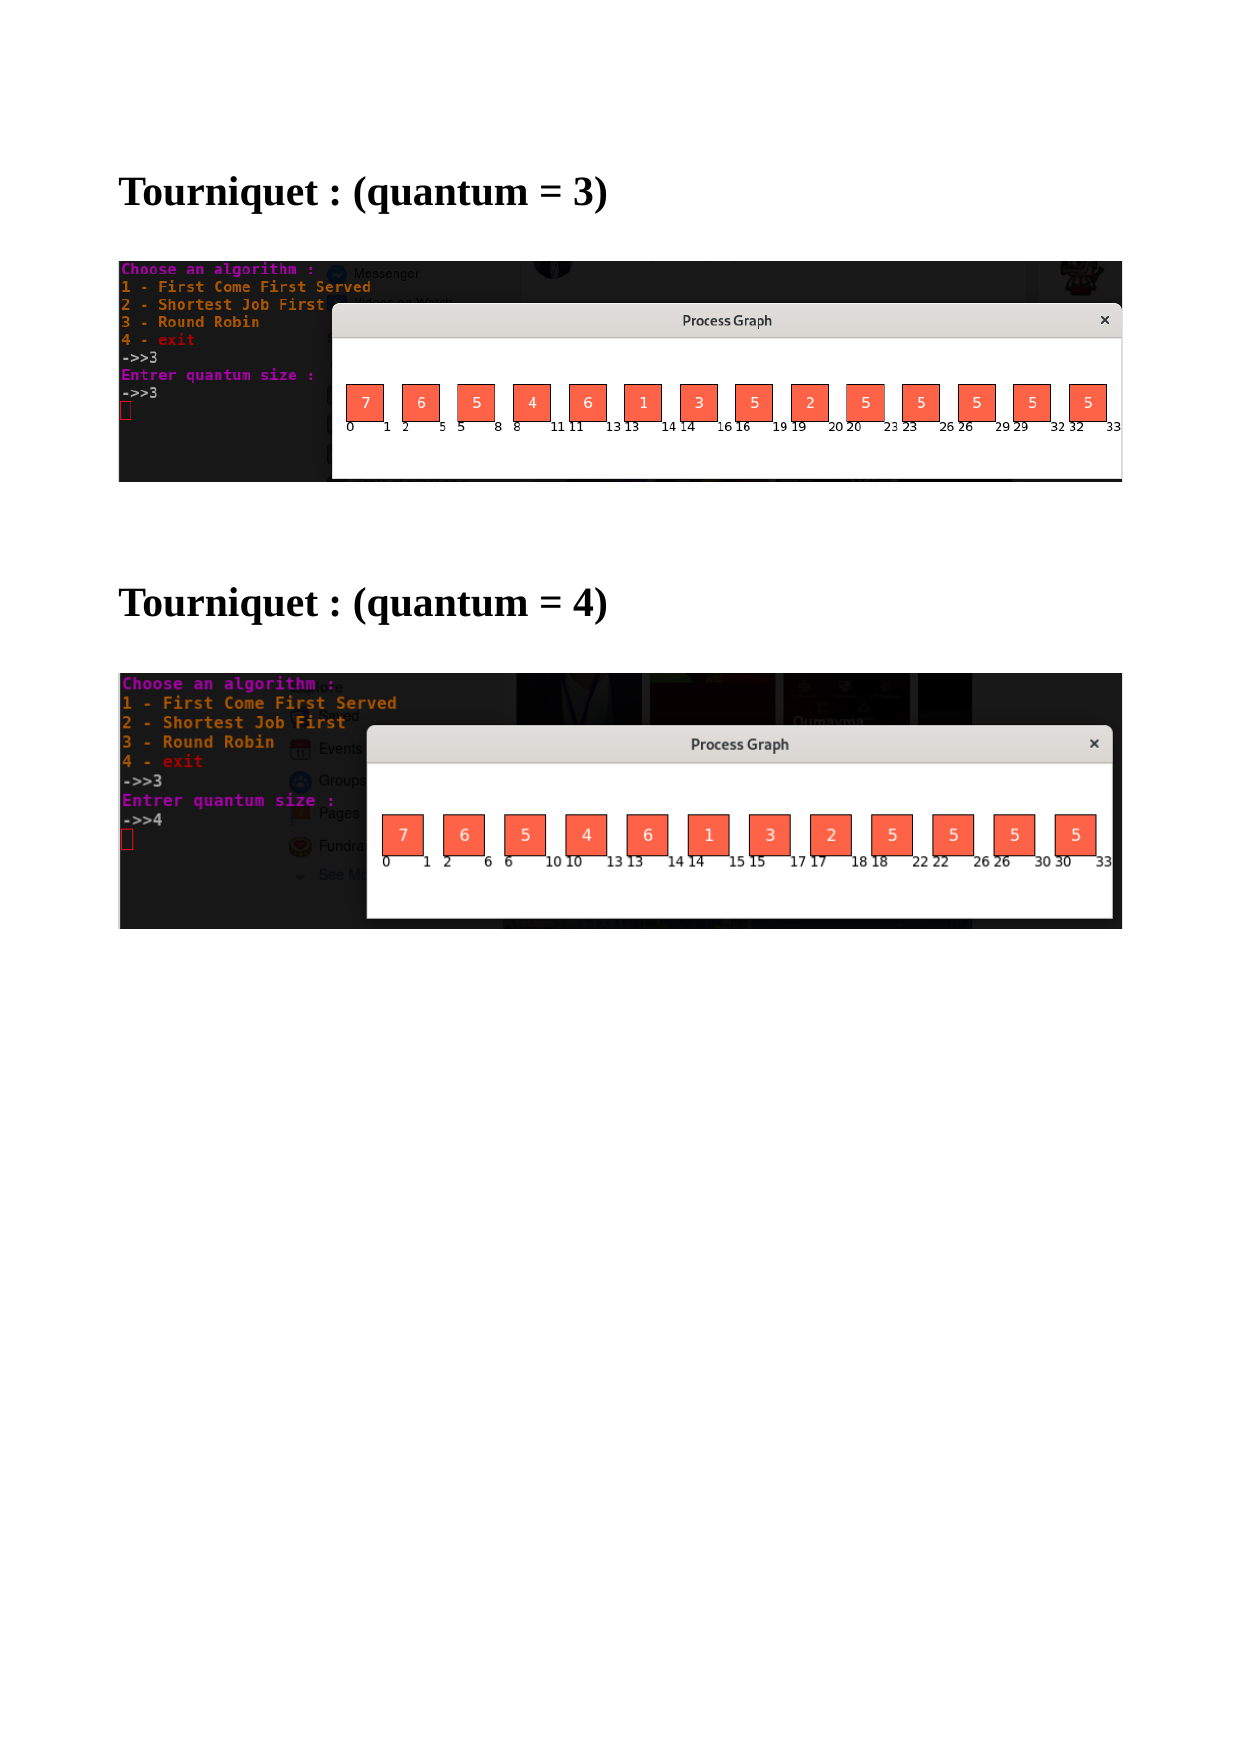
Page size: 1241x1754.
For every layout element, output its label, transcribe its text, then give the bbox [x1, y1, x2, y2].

picture [118, 261, 1123, 482]
picture [118, 673, 1123, 929]
text Tourniquet : (quantum = 3) [118, 166, 1122, 214]
text Tourniquet : (quantum = 4) [118, 578, 1122, 626]
